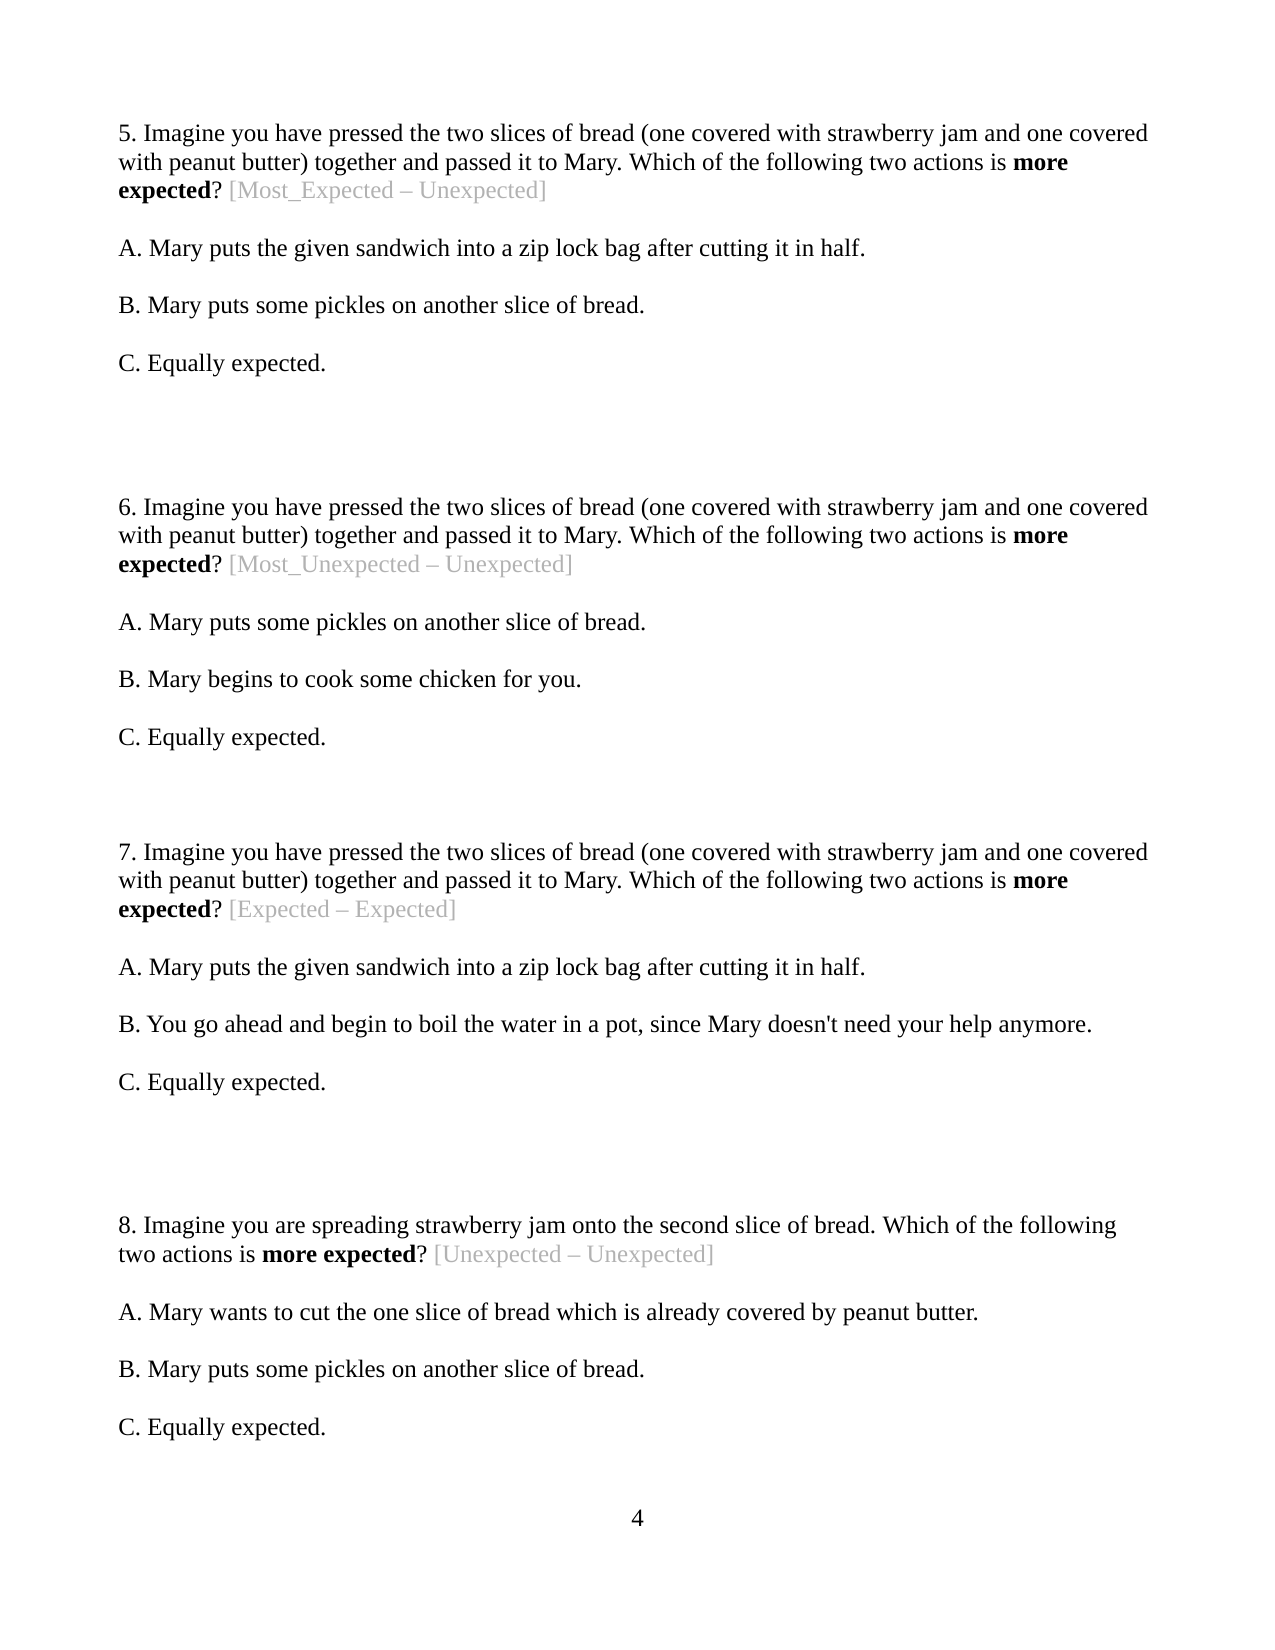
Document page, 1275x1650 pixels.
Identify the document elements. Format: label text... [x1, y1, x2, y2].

text B. You go ahead and begin to boil the water in a pot, since Mary doesn't need your help anymore. [118, 1009, 1157, 1038]
text B. Mary puts some pickles on another slice of bread. [118, 1354, 1157, 1383]
text 8. Imagine you are spreading strawberry jam onto the second slice of bread. Which of the following two actions is more expected? [Unexpected – Unexpected] [118, 1211, 1157, 1268]
text C. Equally expected. [118, 348, 1157, 377]
text B. Mary begins to cook some chicken for you. [118, 664, 1157, 693]
text 7. Imagine you have pressed the two slices of bread (one covered with strawberry jam and one covered with peanut butter) together and passed it to Mary. Which of the following two actions is more expected? [Expected – Expected] [118, 837, 1157, 923]
text A. Mary puts the given sandwich into a zip lock bag after cutting it in half. [118, 233, 1157, 262]
text B. Mary puts some pickles on another slice of bread. [118, 291, 1157, 319]
text 6. Imagine you have pressed the two slices of bread (one covered with strawberry jam and one covered with peanut butter) together and passed it to Mary. Which of the following two actions is more expected? [Most_Unexpected – Unexpected] [118, 492, 1157, 578]
text A. Mary puts some pickles on another slice of bread. [118, 607, 1157, 636]
text A. Mary wants to cut the one slice of bread which is already covered by peanut butter. [118, 1297, 1157, 1326]
text A. Mary puts the given sandwich into a zip lock bag after cutting it in half. [118, 952, 1157, 981]
text C. Equally expected. [118, 1067, 1157, 1096]
text C. Equally expected. [118, 722, 1157, 751]
text C. Equally expected. [118, 1412, 1157, 1441]
text 5. Imagine you have pressed the two slices of bread (one covered with strawberry jam and one covered with peanut butter) together and passed it to Mary. Which of the following two actions is more expected? [Most_Expected – Unexpected] [118, 118, 1157, 204]
